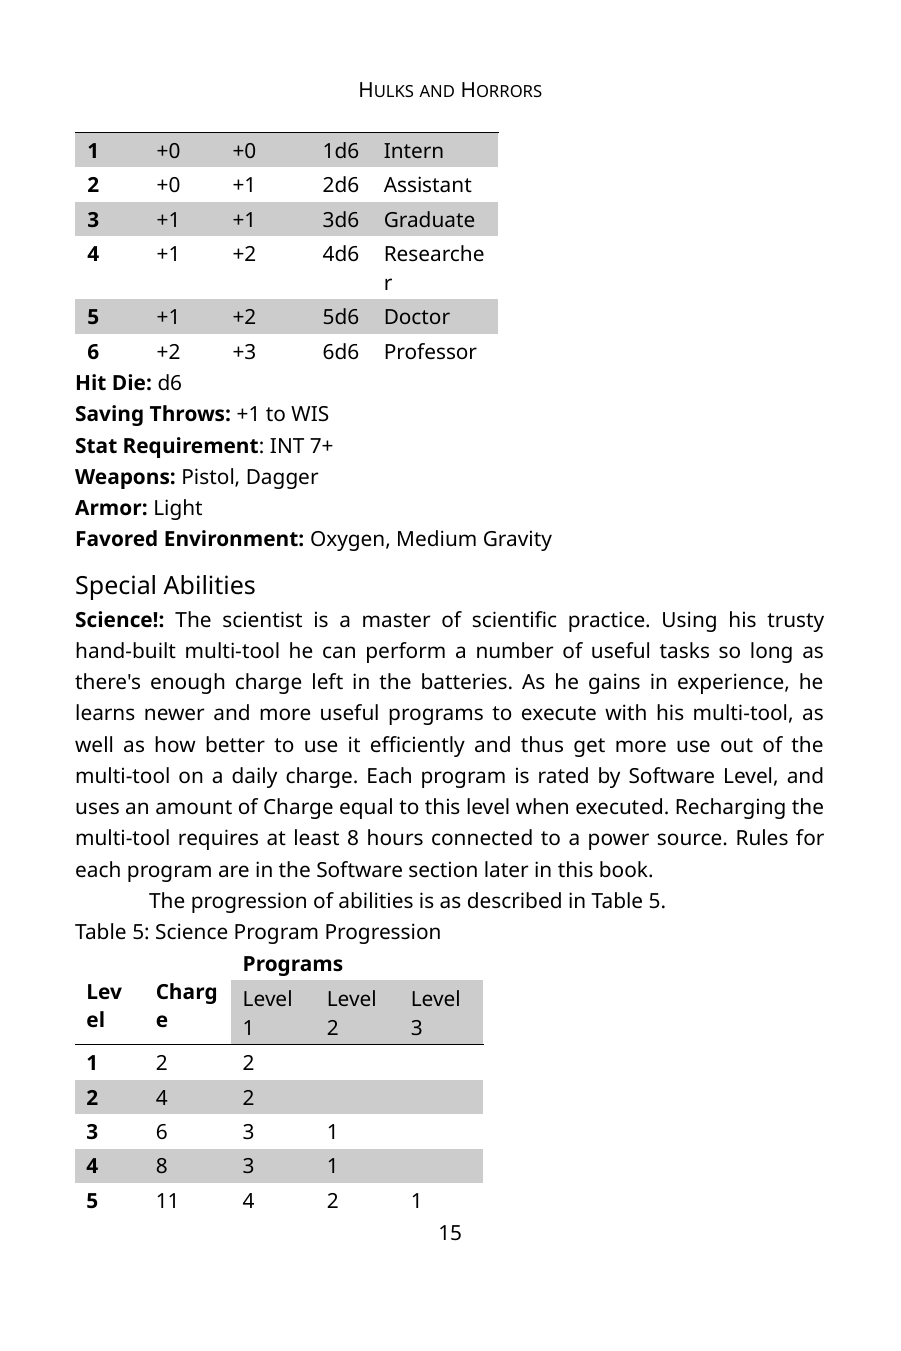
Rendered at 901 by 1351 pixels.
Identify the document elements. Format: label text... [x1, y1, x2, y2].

table_cell Professor [372, 334, 498, 368]
text Armor: Light [75, 493, 825, 522]
text Weapons: Pistol, Dagger [75, 462, 825, 490]
table_cell 1 [75, 133, 144, 167]
subtitle Special Abilities [75, 568, 825, 602]
table_header Level [75, 946, 144, 1044]
table_cell 4 [75, 236, 144, 299]
table_cell 3 [231, 1149, 315, 1183]
table_cell Doctor [372, 299, 498, 334]
text Hit Die: d6 [75, 368, 825, 397]
table_cell 3 [231, 1114, 315, 1149]
table_cell 5 [75, 1183, 144, 1218]
table_cell 2 [231, 1045, 315, 1080]
table_cell 2 [75, 168, 144, 202]
table_cell [399, 1149, 483, 1183]
table_cell 1 [315, 1114, 399, 1149]
table_cell +0 [144, 168, 220, 202]
table_cell 1 [315, 1149, 399, 1183]
table_cell 4 [75, 1149, 144, 1183]
table_cell [315, 1045, 399, 1080]
table_cell 4 [231, 1183, 315, 1218]
table_cell 2 [315, 1183, 399, 1218]
table_cell Level 1 [231, 980, 315, 1044]
table_cell Researcher [372, 236, 498, 299]
text Table 5: Science Program Progression [75, 917, 825, 946]
table_cell 2 [144, 1045, 231, 1080]
text Science!: The scientist is a master of scientific practice. Using his trusty hand-built multi-tool he can perform a number of useful tasks so long as there's enough charge left in the batteries. As he gains in experience, he learns newer and more useful programs to execute with his multi-tool, as well as how better to use it efficiently and thus get more use out of the multi-tool on a daily charge. Each program is rated by Software Level, and uses an amount of Charge equal to this level when executed. Recharging the multi-tool requires at least 8 hours connected to a power source. Rules for each program are in the Software section later in this book. [75, 605, 825, 883]
table_cell 2 [75, 1080, 144, 1114]
table_cell 1 [399, 1183, 483, 1218]
table_cell Intern [372, 133, 498, 167]
text Stat Requirement: INT 7+ [75, 431, 825, 459]
table_cell 1d6 [311, 133, 372, 167]
table_header Charge [144, 946, 231, 1044]
table_cell 6d6 [311, 334, 372, 368]
table_cell +0 [220, 133, 311, 167]
table_cell [399, 1045, 483, 1080]
table_cell 6 [144, 1114, 231, 1149]
table_cell +2 [220, 236, 311, 299]
table_cell +2 [220, 299, 311, 334]
table_cell 2 [231, 1080, 315, 1114]
text Saving Throws: +1 to WIS [75, 399, 825, 428]
table_cell 2d6 [311, 168, 372, 202]
table_cell Assistant [372, 168, 498, 202]
table_cell [315, 1080, 399, 1114]
table_cell [399, 1114, 483, 1149]
table_cell +2 [144, 334, 220, 368]
text The progression of abilities is as described in Table 5. [75, 886, 825, 914]
table_cell Level 3 [399, 980, 483, 1044]
table_cell 3d6 [311, 202, 372, 236]
table_cell 4 [144, 1080, 231, 1114]
table_cell 8 [144, 1149, 231, 1183]
table_cell Graduate [372, 202, 498, 236]
table_cell 5d6 [311, 299, 372, 334]
table_cell +1 [144, 299, 220, 334]
table_cell +3 [220, 334, 311, 368]
table_cell 4d6 [311, 236, 372, 299]
table_header Programs [231, 946, 483, 980]
table_cell Level 2 [315, 980, 399, 1044]
table_cell +0 [144, 133, 220, 167]
table_cell 6 [75, 334, 144, 368]
table_cell 11 [144, 1183, 231, 1218]
table_cell +1 [144, 202, 220, 236]
table_cell +1 [144, 236, 220, 299]
table_cell [399, 1080, 483, 1114]
table_cell 3 [75, 202, 144, 236]
table_cell 1 [75, 1045, 144, 1080]
table_cell 3 [75, 1114, 144, 1149]
text Favored Environment: Oxygen, Medium Gravity [75, 524, 825, 553]
table_cell +1 [220, 168, 311, 202]
table_cell +1 [220, 202, 311, 236]
table_cell 5 [75, 299, 144, 334]
